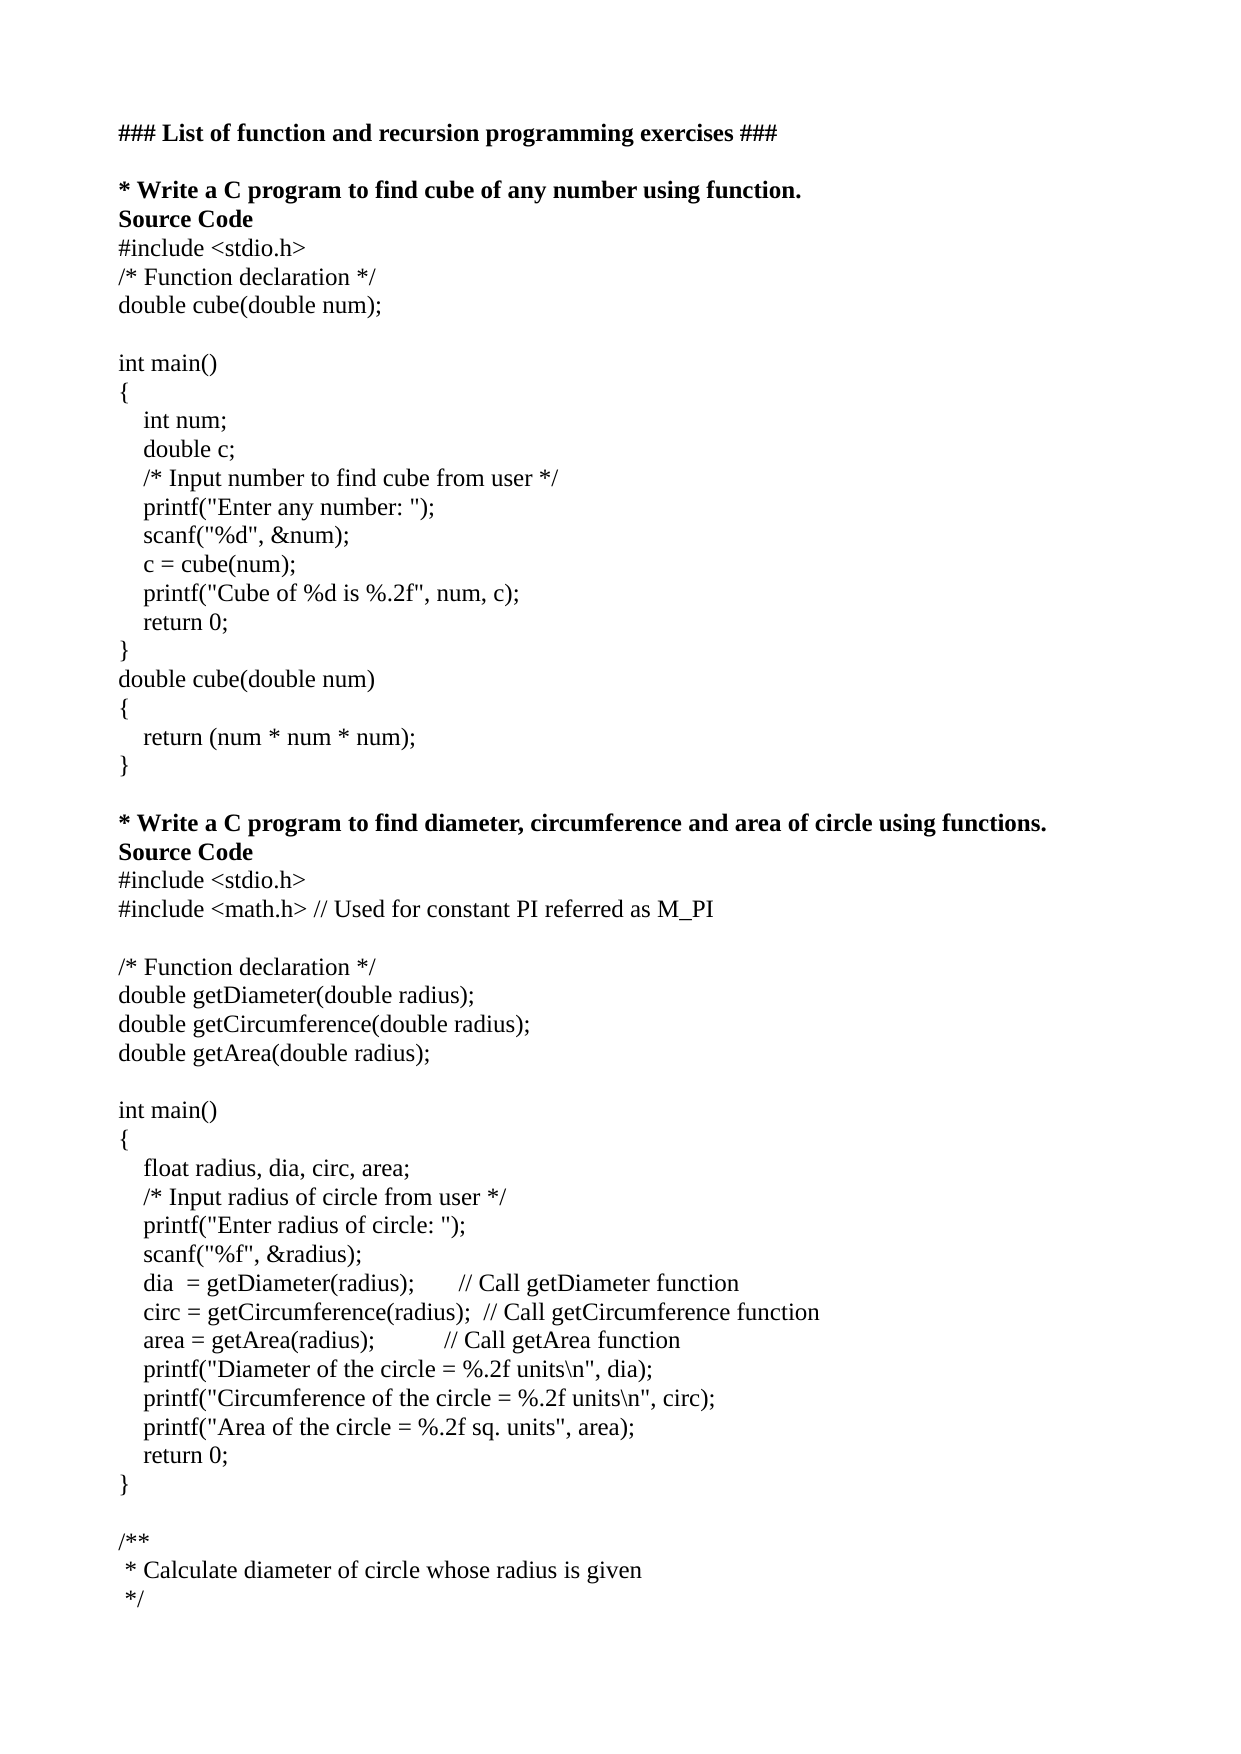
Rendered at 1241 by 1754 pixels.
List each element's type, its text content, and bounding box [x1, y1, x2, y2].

text double getArea(double radius); [118, 1038, 1122, 1067]
text Source Code [118, 837, 1122, 866]
text /* Function declaration */ [118, 952, 1122, 981]
text double getDiameter(double radius); [118, 981, 1122, 1009]
text c = cube(num); [118, 549, 1122, 578]
text area = getArea(radius); // Call getArea function [118, 1326, 1122, 1354]
text double getCircumference(double radius); [118, 1009, 1122, 1038]
text printf("Enter radius of circle: "); [118, 1211, 1122, 1239]
text printf("Circumference of the circle = %.2f units\n", circ); [118, 1383, 1122, 1412]
text Source Code [118, 204, 1122, 233]
text /* Input number to find cube from user */ [118, 463, 1122, 492]
text int main() [118, 348, 1122, 377]
text double cube(double num) [118, 664, 1122, 693]
text return 0; [118, 607, 1122, 636]
text { [118, 1124, 1122, 1153]
text } [118, 1469, 1122, 1498]
text { [118, 693, 1122, 722]
text scanf("%f", &radius); [118, 1239, 1122, 1268]
text double c; [118, 434, 1122, 463]
text printf("Cube of %d is %.2f", num, c); [118, 578, 1122, 607]
text float radius, dia, circ, area; [118, 1153, 1122, 1182]
text circ = getCircumference(radius); // Call getCircumference function [118, 1297, 1122, 1326]
text int main() [118, 1096, 1122, 1124]
text * Write a C program to find cube of any number using function. [118, 176, 1122, 204]
text * Calculate diameter of circle whose radius is given [118, 1556, 1122, 1584]
text dia = getDiameter(radius); // Call getDiameter function [118, 1268, 1122, 1297]
text int num; [118, 406, 1122, 434]
text return 0; [118, 1441, 1122, 1469]
text scanf("%d", &num); [118, 521, 1122, 549]
text printf("Diameter of the circle = %.2f units\n", dia); [118, 1354, 1122, 1383]
text /* Input radius of circle from user */ [118, 1182, 1122, 1211]
text double cube(double num); [118, 291, 1122, 319]
text /* Function declaration */ [118, 262, 1122, 291]
text * Write a C program to find diameter, circumference and area of circle using functions. [118, 808, 1122, 837]
text #include <stdio.h> [118, 866, 1122, 894]
text } [118, 751, 1122, 779]
text #include <stdio.h> [118, 233, 1122, 262]
text return (num * num * num); [118, 722, 1122, 751]
text { [118, 377, 1122, 406]
text } [118, 636, 1122, 664]
text printf("Area of the circle = %.2f sq. units", area); [118, 1412, 1122, 1441]
text /** [118, 1527, 1122, 1556]
text */ [118, 1584, 1122, 1613]
text printf("Enter any number: "); [118, 492, 1122, 521]
text #include <math.h> // Used for constant PI referred as M_PI [118, 894, 1122, 923]
text ### List of function and recursion programming exercises ### [118, 118, 1122, 147]
